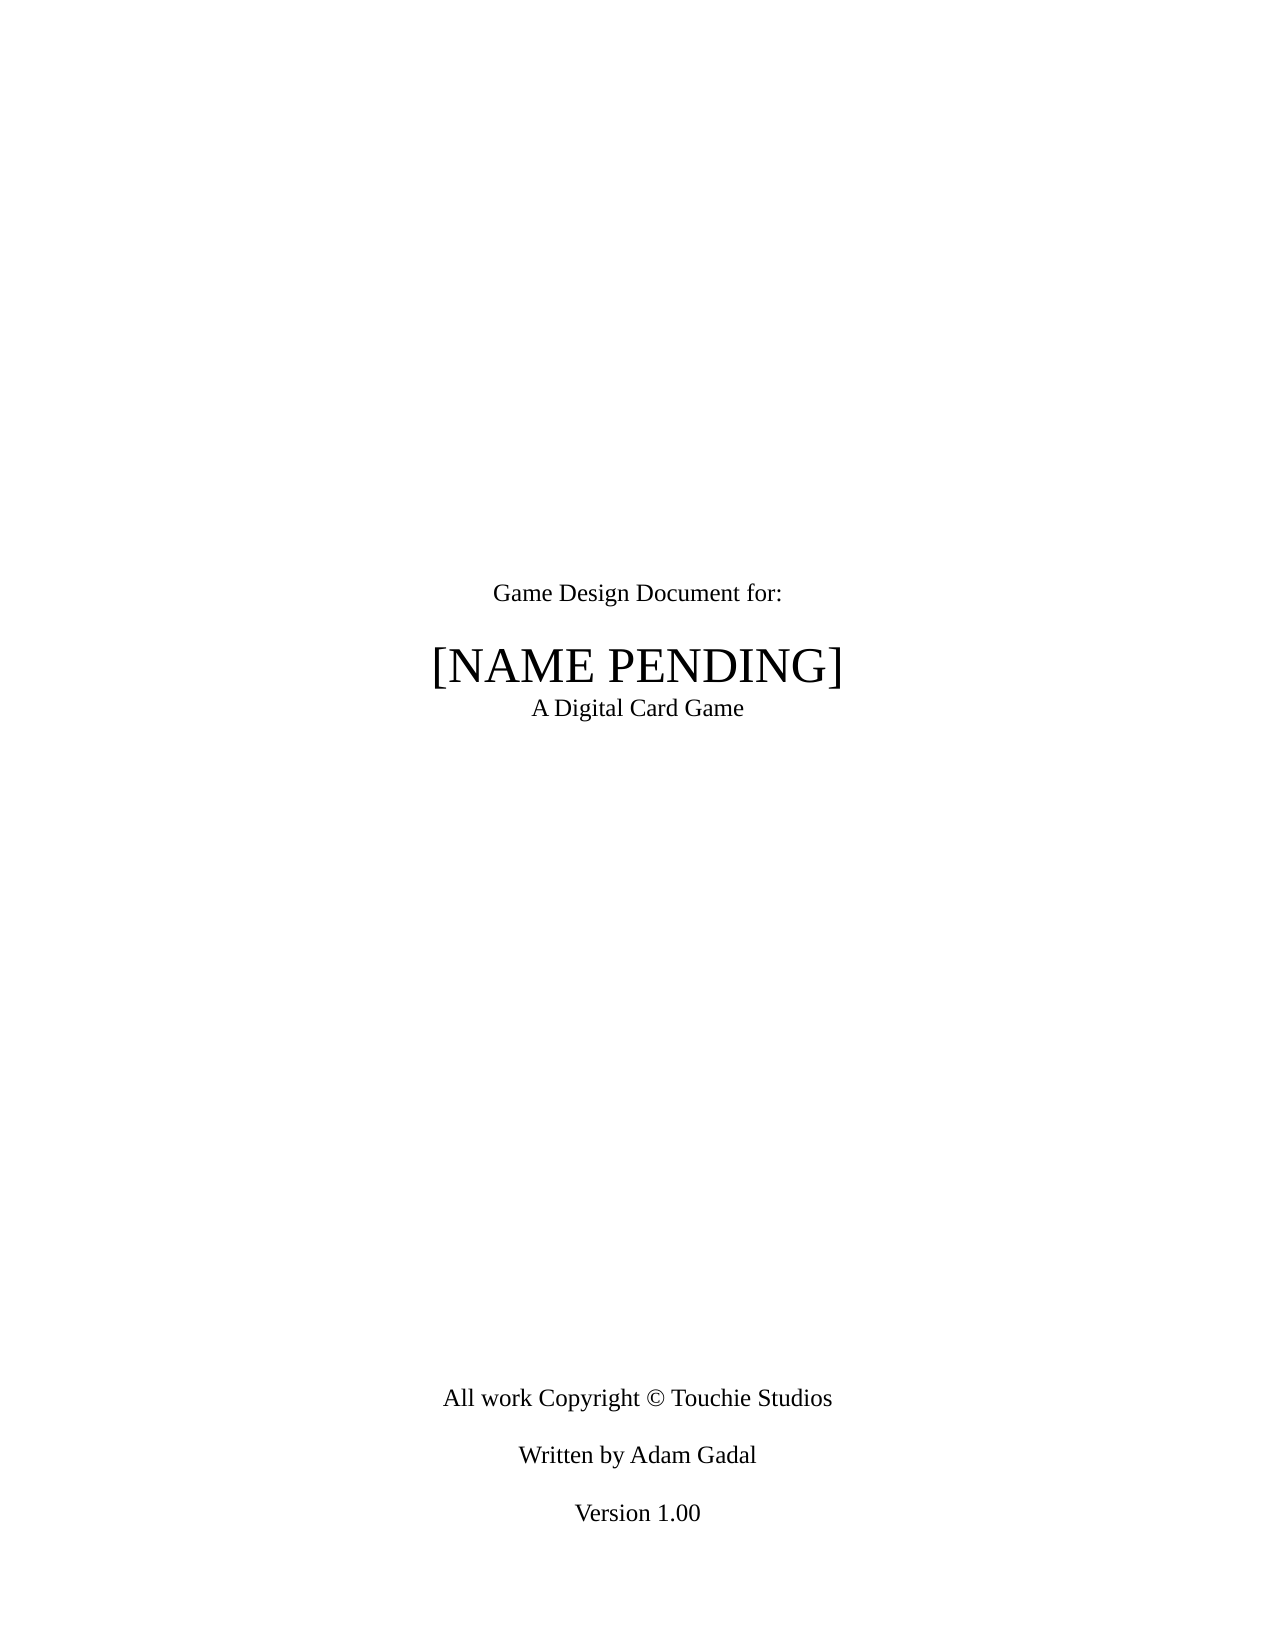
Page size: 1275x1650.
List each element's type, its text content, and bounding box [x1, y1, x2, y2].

text All work Copyright © Touchie Studios [118, 1383, 1157, 1412]
text A Digital Card Game [118, 693, 1157, 722]
text Version 1.00 [118, 1498, 1157, 1527]
text [NAME PENDING] [118, 636, 1157, 693]
text Written by Adam Gadal [118, 1441, 1157, 1469]
text Game Design Document for: [118, 578, 1157, 607]
